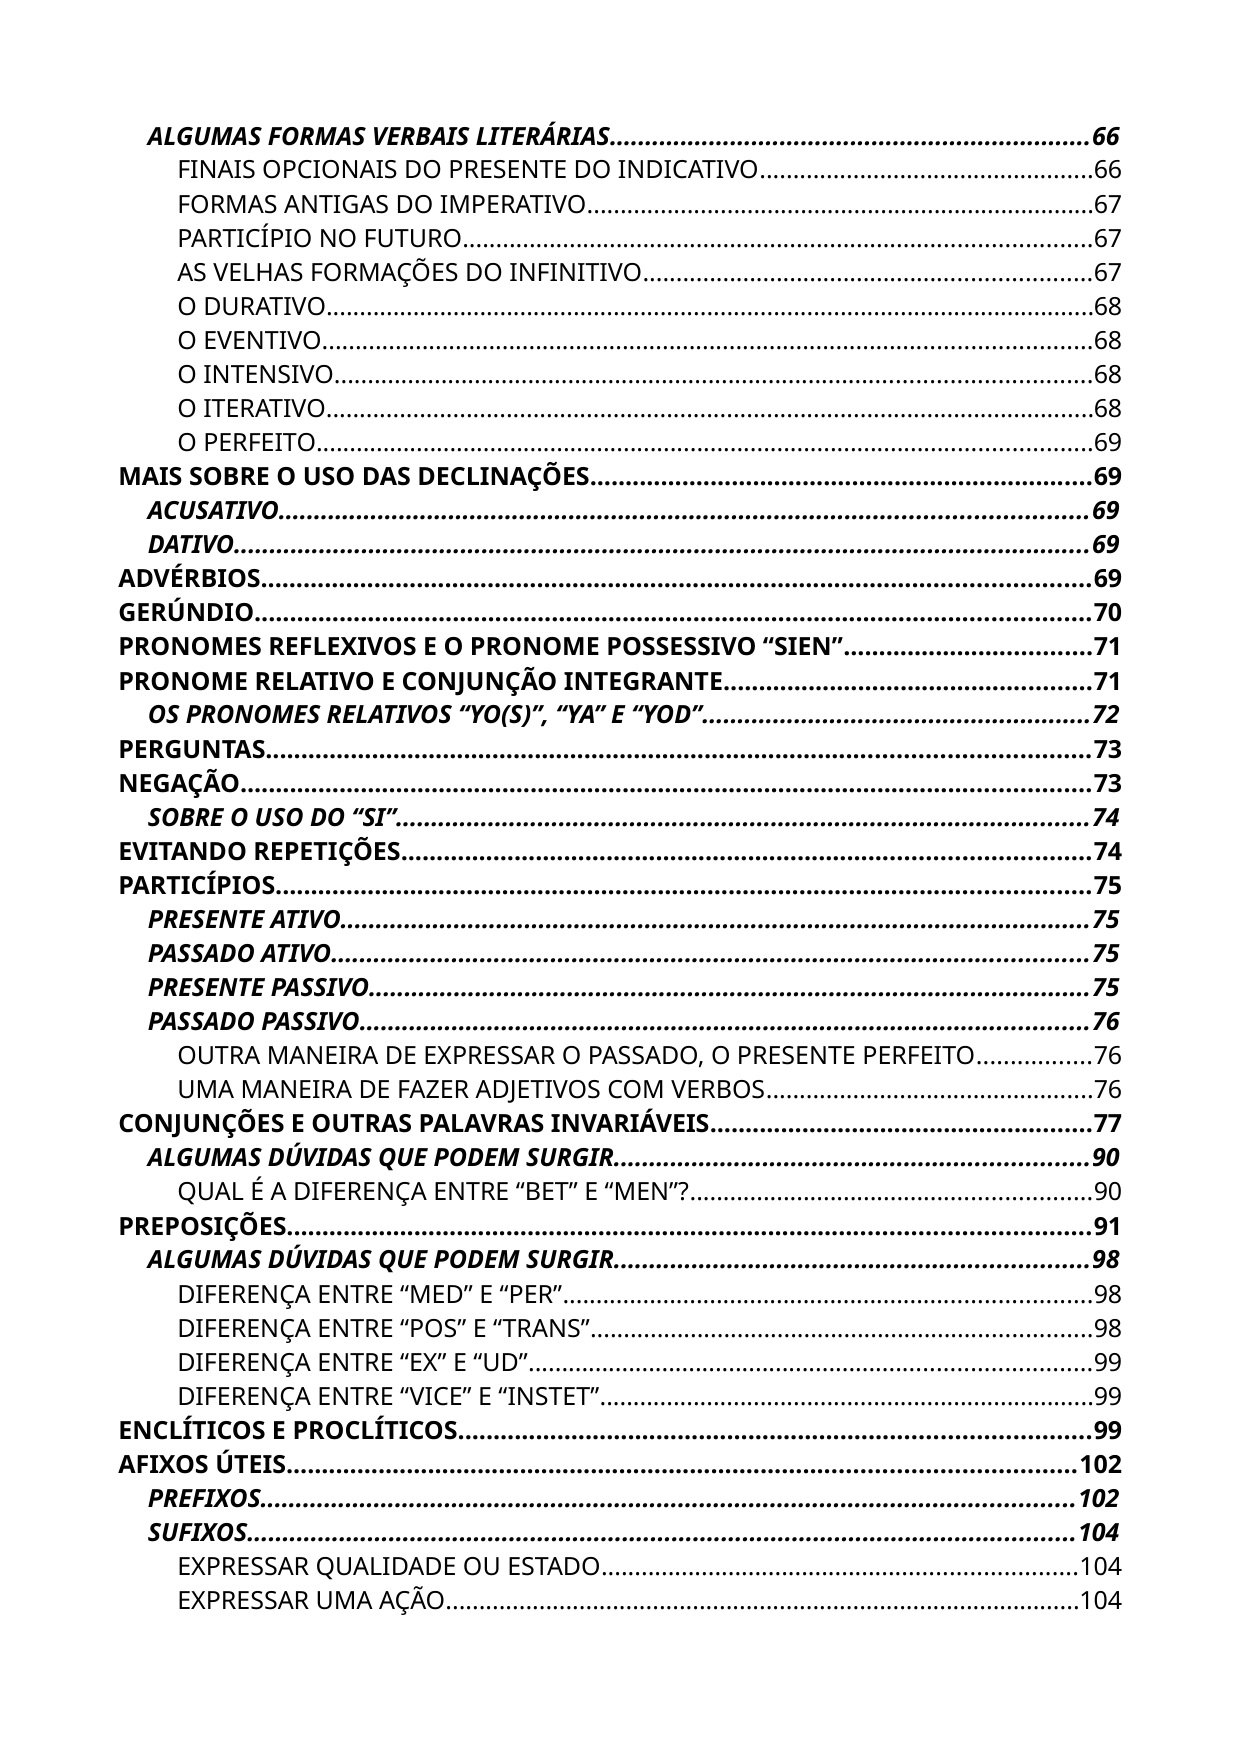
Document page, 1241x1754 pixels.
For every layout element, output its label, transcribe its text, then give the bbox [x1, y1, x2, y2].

text DIFERENÇA ENTRE “VICE” E “INSTET” 99 [177, 1378, 1122, 1412]
text ALGUMAS DÚVIDAS QUE PODEM SURGIR 90 [148, 1140, 1122, 1174]
text PREFIXOS 102 [148, 1481, 1122, 1515]
text O PERFEITO 69 [177, 425, 1122, 459]
text NEGAÇÃO 73 [118, 765, 1122, 799]
text ACUSATIVO 69 [148, 493, 1122, 527]
text SOBRE O USO DO “SI” 74 [148, 799, 1122, 833]
text PRONOMES REFLEXIVOS E O PRONOME POSSESSIVO “SIEN” 71 [118, 629, 1122, 663]
text PRESENTE PASSIVO 75 [148, 970, 1122, 1004]
text ALGUMAS DÚVIDAS QUE PODEM SURGIR 98 [148, 1242, 1122, 1276]
text QUAL É A DIFERENÇA ENTRE “BET” E “MEN”? 90 [177, 1174, 1122, 1208]
text AS VELHAS FORMAÇÕES DO INFINITIVO 67 [177, 254, 1122, 288]
text AFIXOS ÚTEIS 102 [118, 1447, 1122, 1481]
text PARTICÍPIOS 75 [118, 867, 1122, 902]
text O EVENTIVO 68 [177, 322, 1122, 357]
text DIFERENÇA ENTRE “EX” E “UD” 99 [177, 1344, 1122, 1378]
text PERGUNTAS 73 [118, 731, 1122, 765]
text UMA MANEIRA DE FAZER ADJETIVOS COM VERBOS 76 [177, 1072, 1122, 1106]
text O INTENSIVO 68 [177, 357, 1122, 391]
text GERÚNDIO 70 [118, 595, 1122, 629]
text DIFERENÇA ENTRE “POS” E “TRANS” 98 [177, 1310, 1122, 1344]
text MAIS SOBRE O USO DAS DECLINAÇÕES 69 [118, 459, 1122, 493]
text FORMAS ANTIGAS DO IMPERATIVO 67 [177, 186, 1122, 220]
text PRESENTE ATIVO 75 [148, 902, 1122, 936]
text EXPRESSAR QUALIDADE OU ESTADO 104 [177, 1549, 1122, 1583]
text ENCLÍTICOS E PROCLÍTICOS 99 [118, 1412, 1122, 1447]
text DIFERENÇA ENTRE “MED” E “PER” 98 [177, 1276, 1122, 1310]
text O ITERATIVO 68 [177, 391, 1122, 425]
text ADVÉRBIOS 69 [118, 561, 1122, 595]
text O DURATIVO 68 [177, 288, 1122, 322]
text ALGUMAS FORMAS VERBAIS LITERÁRIAS 66 [148, 118, 1122, 152]
text PRONOME RELATIVO E CONJUNÇÃO INTEGRANTE 71 [118, 663, 1122, 697]
text DATIVO 69 [148, 527, 1122, 561]
text FINAIS OPCIONAIS DO PRESENTE DO INDICATIVO 66 [177, 152, 1122, 186]
text PARTICÍPIO NO FUTURO 67 [177, 220, 1122, 254]
text OUTRA MANEIRA DE EXPRESSAR O PASSADO, O PRESENTE PERFEITO 76 [177, 1038, 1122, 1072]
text PASSADO PASSIVO 76 [148, 1004, 1122, 1038]
text PASSADO ATIVO 75 [148, 936, 1122, 970]
text EXPRESSAR UMA AÇÃO 104 [177, 1583, 1122, 1617]
text SUFIXOS 104 [148, 1515, 1122, 1549]
text EVITANDO REPETIÇÕES 74 [118, 833, 1122, 867]
text PREPOSIÇÕES 91 [118, 1208, 1122, 1242]
text CONJUNÇÕES E OUTRAS PALAVRAS INVARIÁVEIS 77 [118, 1106, 1122, 1140]
text OS PRONOMES RELATIVOS “YO(S)”, “YA” E “YOD” 72 [148, 697, 1122, 731]
